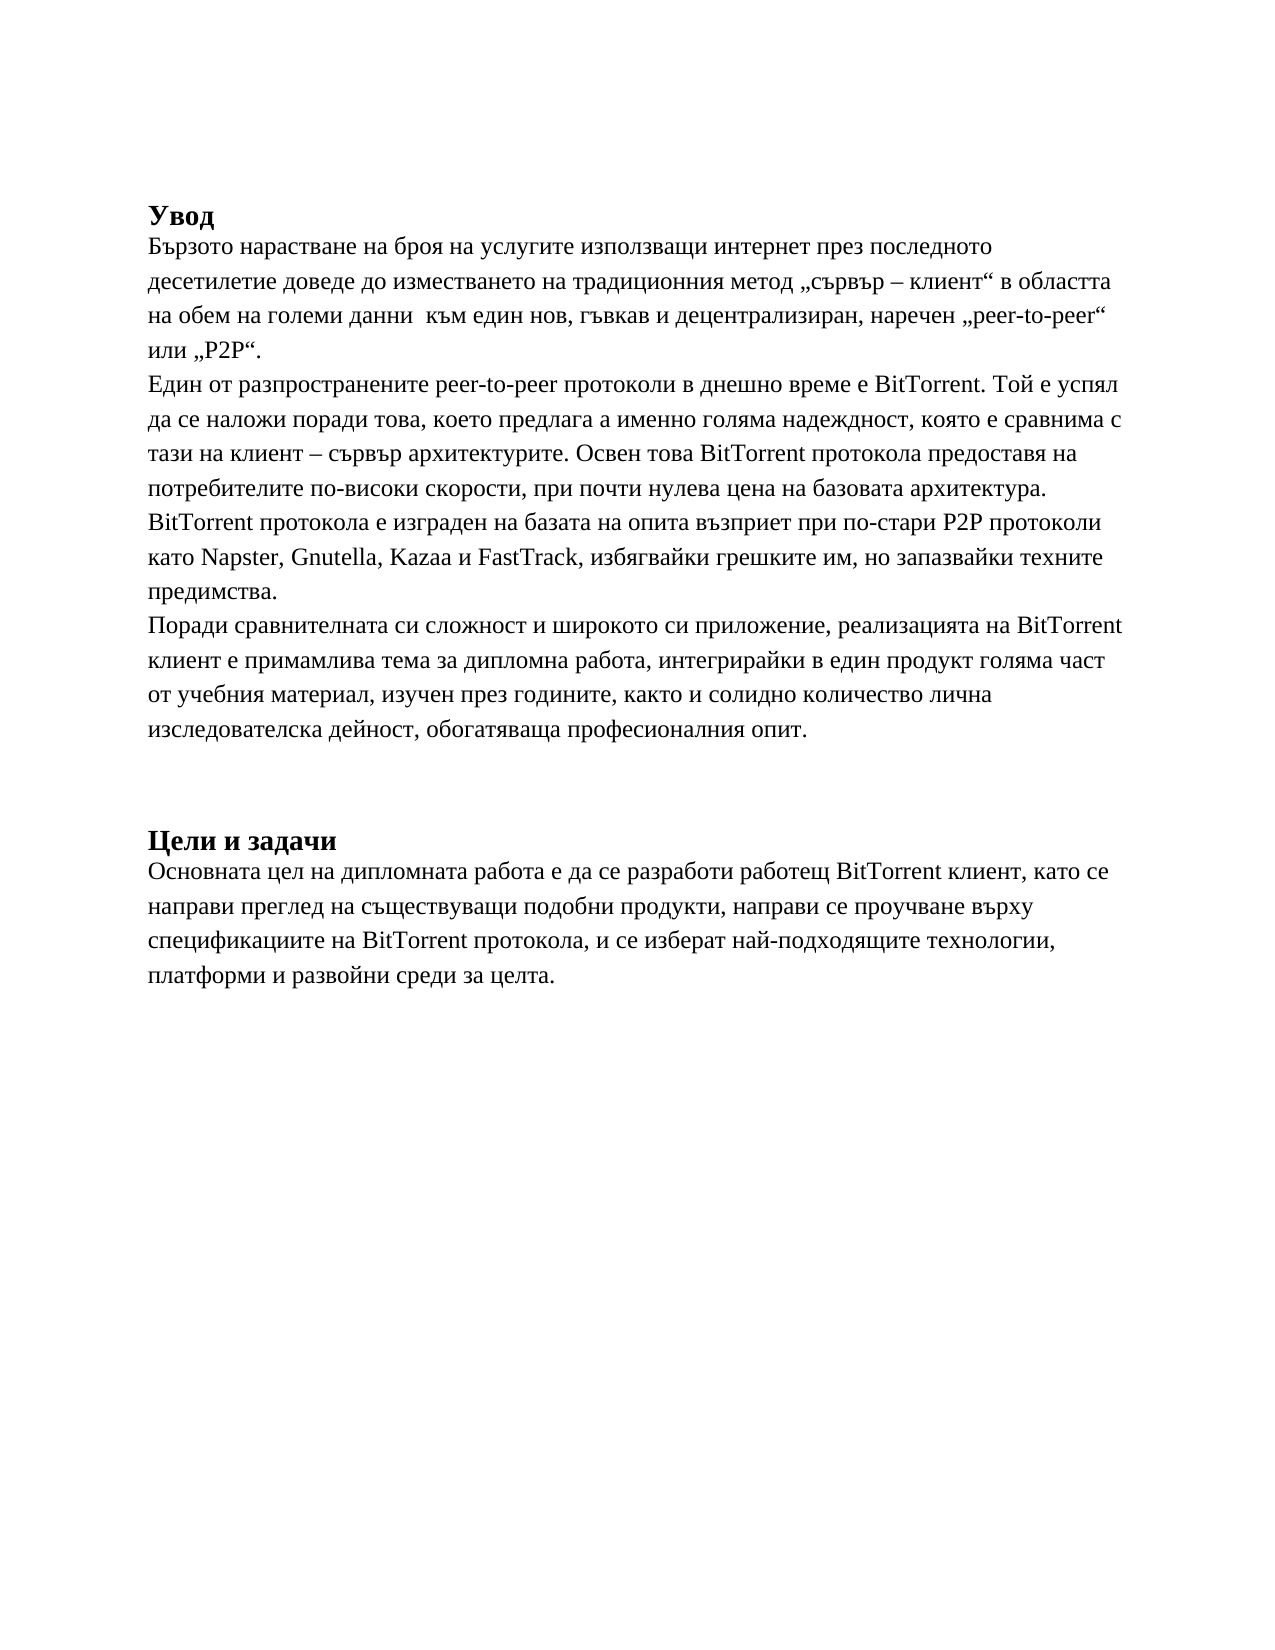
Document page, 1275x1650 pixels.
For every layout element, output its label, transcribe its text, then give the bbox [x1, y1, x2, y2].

text Основната цел на дипломната работа е да се разработи работещ BitTorrent клиент, като се направи преглед на съществуващи подобни продукти, направи се проучване върху спецификациите на BitTorrent протокола, и се изберат най-подходящите технологии, платформи и развойни среди за целта. [148, 856, 1127, 989]
text Един от разпространените peer-to-peer протоколи в днешно време е BitTorrent. Той е успял да се наложи поради това, което предлага а именно голяма надеждност, която е сравнима с тази на клиент – сървър архитектурите. Освен това BitTorrent протокола предоставя на потребителите по-високи скорости, при почти нулева цена на базовата архитектура. [148, 369, 1127, 501]
text Бързото нарастване на броя на услугите използващи интернет през последното десетилетие доведе до изместването на традиционния метод „сървър – клиент“ в областта на обем на големи данни към един нов, гъвкав и децентрализиран, наречен „peer-to-peer“ или „P2P“. [148, 231, 1127, 363]
text Увод [148, 198, 1127, 231]
text Поради сравнителната си сложност и широкото си приложение, реализацията на BitTorrent клиент е примамлива тема за дипломна работа, интегрирайки в един продукт голяма част от учебния материал, изучен през годините, както и солидно количество лична изследователска дейност, обогатяваща професионалния опит. [148, 611, 1127, 743]
text Цели и задачи [148, 823, 1127, 856]
text BitTorrent протокола е изграден на базата на опита възприет при по-стари P2P протоколи като Napster, Gnutella, Kazaa и FastTrack, избягвайки грешките им, но запазвайки техните предимства. [148, 507, 1127, 605]
